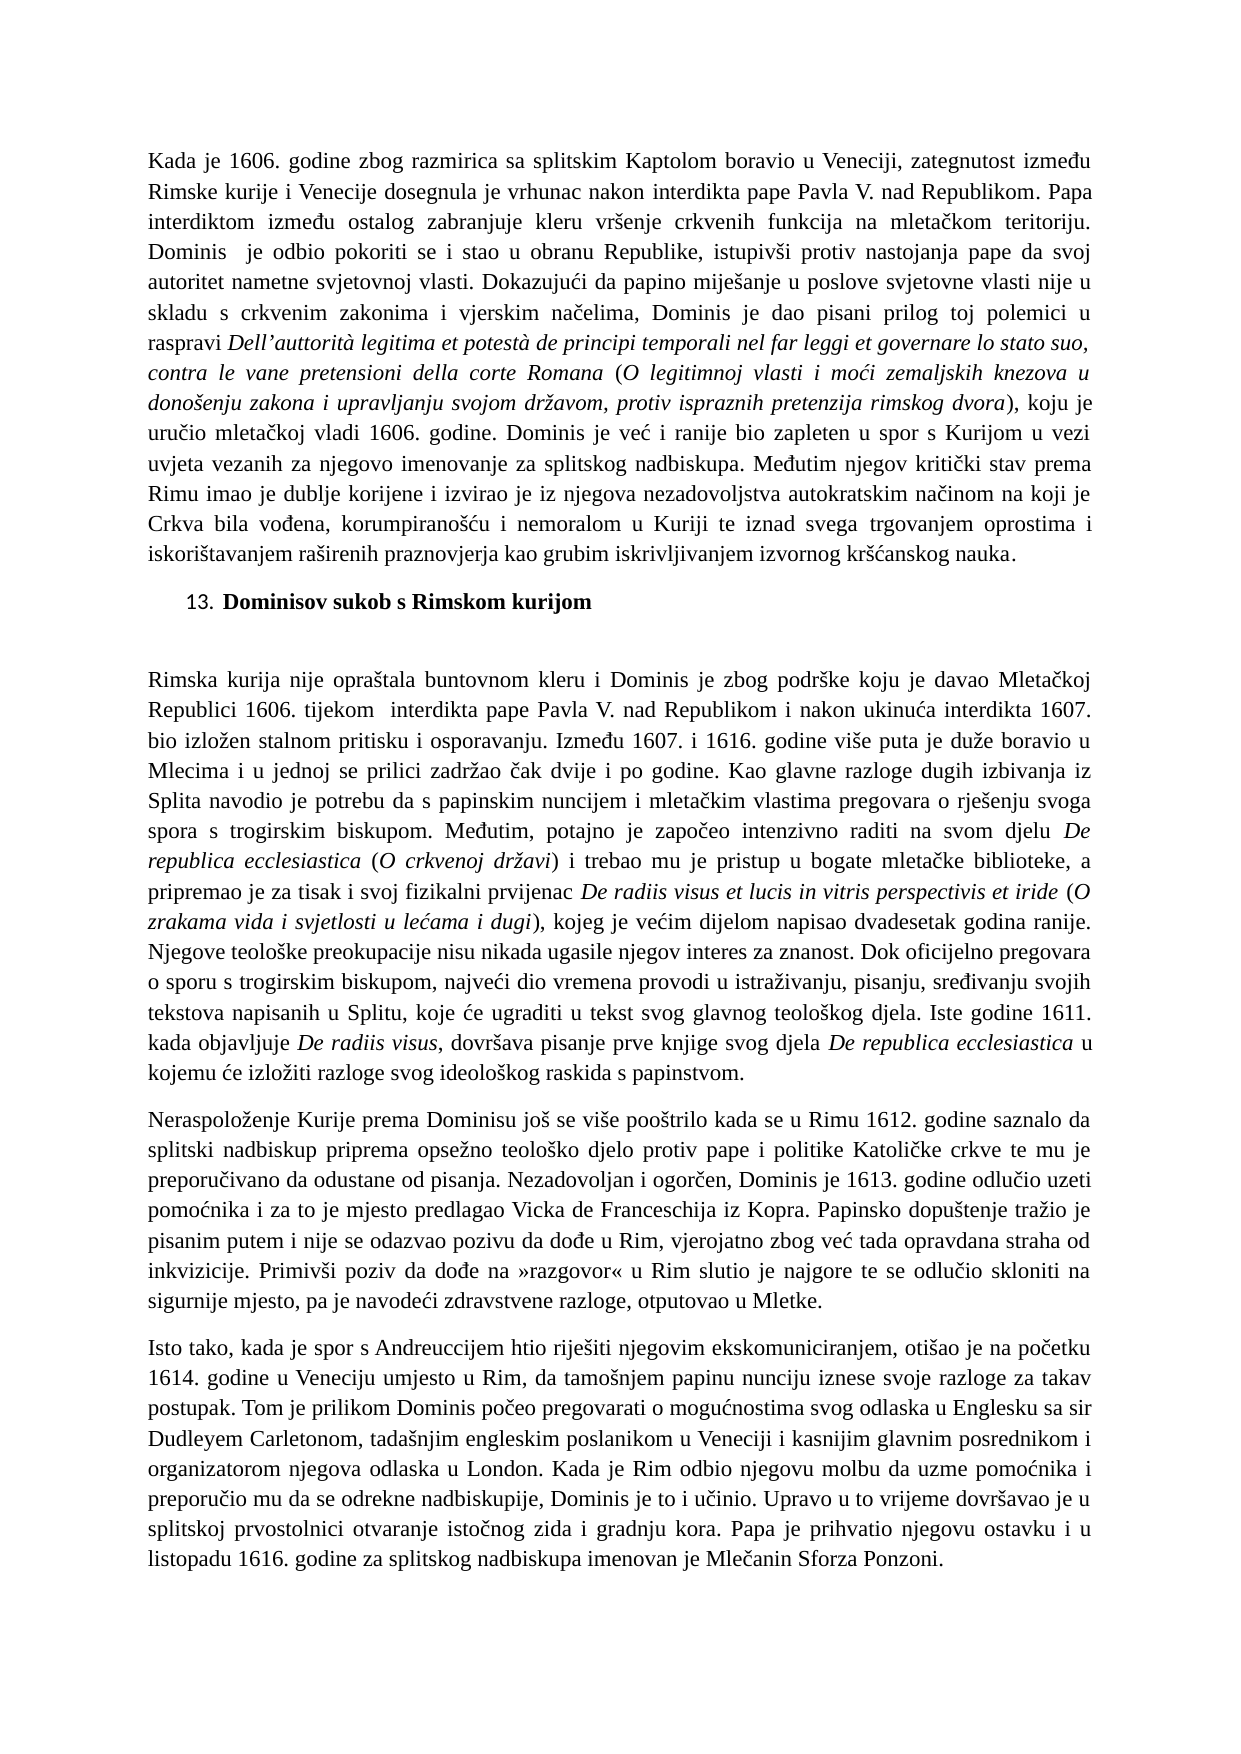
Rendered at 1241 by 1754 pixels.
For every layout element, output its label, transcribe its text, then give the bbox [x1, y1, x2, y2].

text Neraspoloženje Kurije prema Dominisu još se više pooštrilo kada se u Rimu 1612. godine saznalo da splitski nadbiskup priprema opsežno teološko djelo protiv pape i politike Katoličke crkve te mu je preporučivano da odustane od pisanja. Nezadovoljan i ogorčen, Dominis je 1613. godine odlučio uzeti pomoćnika i za to je mjesto predlagao Vicka de Franceschija iz Kopra. Papinsko dopuštenje tražio je pisanim putem i nije se odazvao pozivu da dođe u Rim, vjerojatno zbog već tada opravdana straha od inkvizicije. Primivši poziv da dođe na »razgovor« u Rim slutio je najgore te se odlučio skloniti na sigurnije mjesto, pa je navodeći zdravstvene razloge, otputovao u Mletke. [148, 1106, 1093, 1313]
text Rimska kurija nije opraštala buntovnom kleru i Dominis je zbog podrške koju je davao Mletačkoj Republici 1606. tijekom interdikta pape Pavla V. nad Republikom i nakon ukinuća interdikta 1607. bio izložen stalnom pritisku i osporavanju. Između 1607. i 1616. godine više puta je duže boravio u Mlecima i u jednoj se prilici zadržao čak dvije i po godine. Kao glavne razloge dugih izbivanja iz Splita navodio je potrebu da s papinskim nuncijem i mletačkim vlastima pregovara o rješenju svoga spora s trogirskim biskupom. Međutim, potajno je započeo intenzivno raditi na svom djelu De republica ecclesiastica (O crkvenoj državi) i trebao mu je pristup u bogate mletačke biblioteke, a pripremao je za tisak i svoj fizikalni prvijenac De radiis visus et lucis in vitris perspectivis et iride (O zrakama vida i svjetlosti u lećama i dugi), kojeg je većim dijelom napisao dvadesetak godina ranije. Njegove teološke preokupacije nisu nikada ugasile njegov interes za znanost. Dok oficijelno pregovara o sporu s trogirskim biskupom, najveći dio vremena provodi u istraživanju, pisanju, sređivanju svojih tekstova napisanih u Splitu, koje će ugraditi u tekst svog glavnog teološkog djela. Iste godine 1611. kada objavljuje De radiis visus, dovršava pisanje prve knjige svog djela De republica ecclesiastica u kojemu će izložiti razloge svog ideološkog raskida s papinstvom. [148, 666, 1093, 1085]
text Isto tako, kada je spor s Andreuccijem htio riješiti njegovim ekskomuniciranjem, otišao je na početku 1614. godine u Veneciju umjesto u Rim, da tamošnjem papinu nunciju iznese svoje razloge za takav postupak. Tom je prilikom Dominis počeo pregovarati o mogućnostima svog odlaska u Englesku sa sir Dudleyem Carletonom, tadašnjim engleskim poslanikom u Veneciji i kasnijim glavnim posrednikom i organizatorom njegova odlaska u London. Kada je Rim odbio njegovu molbu da uzme pomoćnika i preporučio mu da se odrekne nadbiskupije, Dominis je to i učinio. Upravo u to vrijeme dovršavao je u splitskoj prvostolnici otvaranje istočnog zida i gradnju kora. Papa je prihvatio njegovu ostavku i u listopadu 1616. godine za splitskog nadbiskupa imenovan je Mlečanin Sforza Ponzoni. [148, 1334, 1093, 1572]
text Kada je 1606. godine zbog razmirica sa splitskim Kaptolom boravio u Veneciji, zategnutost između Rimske kurije i Venecije dosegnula je vrhunac nakon interdikta pape Pavla V. nad Republikom. Papa interdiktom između ostalog zabranjuje kleru vršenje crkvenih funkcija na mletačkom teritoriju. Dominis je odbio pokoriti se i stao u obranu Republike, istupivši protiv nastojanja pape da svoj autoritet nametne svjetovnoj vlasti. Dokazujući da papino miješanje u poslove svjetovne vlasti nije u skladu s crkvenim zakonima i vjerskim načelima, Dominis je dao pisani prilog toj polemici u raspravi Dell’auttorità legitima et potestà de principi temporali nel far leggi et governare lo stato suo, contra le vane pretensioni della corte Romana (O legitimnoj vlasti i moći zemaljskih knezova u donošenju zakona i upravljanju svojom državom, protiv ispraznih pretenzija rimskog dvora), koju je uručio mletačkoj vladi 1606. godine. Dominis je već i ranije bio zapleten u spor s Kurijom u vezi uvjeta vezanih za njegovo imenovanje za splitskog nadbiskupa. Međutim njegov kritički stav prema Rimu imao je dublje korijene i izvirao je iz njegova nezadovoljstva autokratskim načinom na koji je Crkva bila vođena, korumpiranošću i nemoralom u Kuriji te iznad svega trgovanjem oprostima i iskorištavanjem raširenih praznovjerja kao grubim iskrivljivanjem izvornog kršćanskog nauka. [148, 148, 1093, 567]
list Dominisov sukob s Rimskom kurijom [185, 587, 1093, 615]
